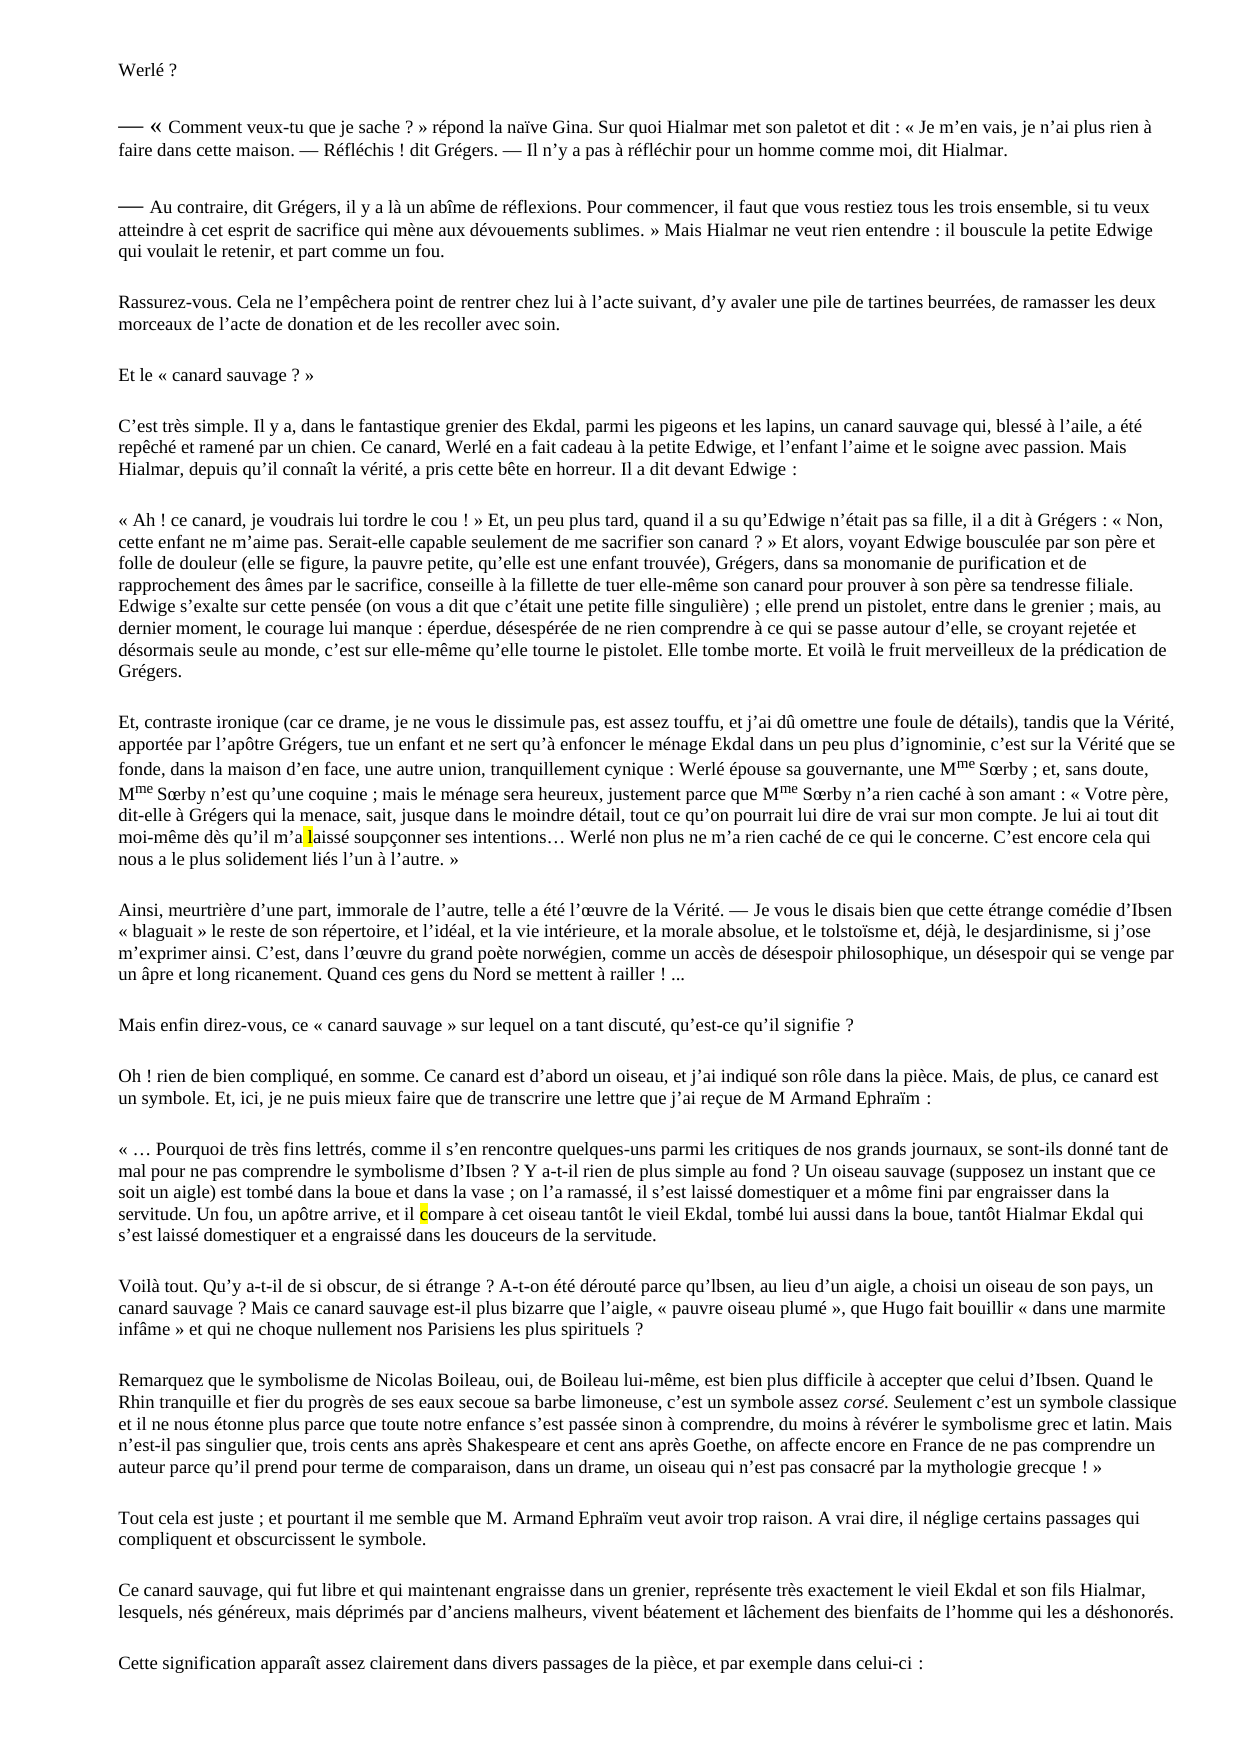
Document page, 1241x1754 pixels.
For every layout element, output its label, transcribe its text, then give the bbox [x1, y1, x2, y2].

text Et, contraste ironique (car ce drame, je ne vous le dissimule pas, est assez touffu, et j’ai dû omettre une foule de détails), tandis que la Vérité, apportée par l’apôtre Grégers, tue un enfant et ne sert qu’à enfoncer le ménage Ekdal dans un peu plus d’ignominie, c’est sur la Vérité que se fonde, dans la maison d’en face, une autre union, tranquillement cynique : Werlé épouse sa gouvernante, une Mme Sœrby ; et, sans doute, Mme Sœrby n’est qu’une coquine ; mais le ménage sera heureux, justement parce que Mme Sœrby n’a rien caché à son amant : « Votre père, dit-elle à Grégers qui la menace, sait, jusque dans le moindre détail, tout ce qu’on pourrait lui dire de vrai sur mon compte. Je lui ai tout dit moi-même dès qu’il m’a laissé soupçonner ses intentions… Werlé non plus ne m’a rien caché de ce qui le concerne. C’est encore cela qui nous a le plus solidement liés l’un à l’autre. » [118, 711, 1181, 869]
text Rassurez-vous. Cela ne l’empêchera point de rentrer chez lui à l’acte suivant, d’y avaler une pile de tartines beurrées, de ramasser les deux morceaux de l’acte de donation et de les recoller avec soin. [118, 291, 1181, 334]
text Ce canard sauvage, qui fut libre et qui maintenant engraisse dans un grenier, représente très exactement le vieil Ekdal et son fils Hialmar, lesquels, nés généreux, mais déprimés par d’anciens malheurs, vivent béatement et lâchement des bienfaits de l’homme qui les a déshonorés. [118, 1579, 1181, 1622]
text Cette signification apparaît assez clairement dans divers passages de la pièce, et par exemple dans celui-ci : [118, 1652, 1181, 1673]
text « Ah ! ce canard, je voudrais lui tordre le cou ! » Et, un peu plus tard, quand il a su qu’Edwige n’était pas sa fille, il a dit à Grégers : « Non, cette enfant ne m’aime pas. Serait-elle capable seulement de me sacrifier son canard ? » Et alors, voyant Edwige bousculée par son père et folle de douleur (elle se figure, la pauvre petite, qu’elle est une enfant trouvée), Grégers, dans sa monomanie de purification et de rapprochement des âmes par le sacrifice, conseille à la fillette de tuer elle-même son canard pour prouver à son père sa tendresse filiale. Edwige s’exalte sur cette pensée (on vous a dit que c’était une petite fille singulière) ; elle prend un pistolet, entre dans le grenier ; mais, au dernier moment, le courage lui manque : éperdue, désespérée de ne rien comprendre à ce qui se passe autour d’elle, se croyant rejetée et désormais seule au monde, c’est sur elle-même qu’elle tourne le pistolet. Elle tombe morte. Et voilà le fruit merveilleux de la prédication de Grégers. [118, 509, 1181, 682]
text Ainsi, meurtrière d’une part, immorale de l’autre, telle a été l’œuvre de la Vérité. — Je vous le disais bien que cette étrange comédie d’Ibsen « blaguait » le reste de son répertoire, et l’idéal, et la vie intérieure, et la morale absolue, et le tolstoïsme et, déjà, le desjardinisme, si j’ose m’exprimer ainsi. C’est, dans l’œuvre du grand poète norwégien, comme un accès de désespoir philosophique, un désespoir qui se venge par un âpre et long ricanement. Quand ces gens du Nord se mettent à railler ! ... [118, 898, 1181, 985]
text — « Comment veux-tu que je sache ? » répond la naïve Gina. Sur quoi Hialmar met son paletot et dit : « Je m’en vais, je n’ai plus rien à faire dans cette maison. — Réfléchis ! dit Grégers. — Il n’y a pas à réfléchir pour un homme comme moi, dit Hialmar. [118, 110, 1181, 160]
text Werlé ? [118, 59, 1181, 81]
text Mais enfin direz-vous, ce « canard sauvage » sur lequel on a tant discuté, qu’est-ce qu’il signifie ? [118, 1014, 1181, 1036]
text Remarquez que le symbolisme de Nicolas Boileau, oui, de Boileau lui-même, est bien plus difficile à accepter que celui d’Ibsen. Quand le Rhin tranquille et fier du progrès de ses eaux secoue sa barbe limoneuse, c’est un symbole assez corsé. Seulement c’est un symbole classique et il ne nous étonne plus parce que toute notre enfance s’est passée sinon à comprendre, du moins à révérer le symbolisme grec et latin. Mais n’est-il pas singulier que, trois cents ans après Shakespeare et cent ans après Goethe, on affecte encore en France de ne pas comprendre un auteur parce qu’il prend pour terme de comparaison, dans un drame, un oiseau qui n’est pas consacré par la mythologie grecque ! » [118, 1369, 1181, 1477]
text Et le « canard sauvage ? » [118, 364, 1181, 385]
text Voilà tout. Qu’y a-t-il de si obscur, de si étrange ? A-t-on été dérouté parce qu’lbsen, au lieu d’un aigle, a choisi un oiseau de son pays, un canard sauvage ? Mais ce canard sauvage est-il plus bizarre que l’aigle, « pauvre oiseau plumé », que Hugo fait bouillir « dans une marmite infâme » et qui ne choque nullement nos Parisiens les plus spirituels ? [118, 1275, 1181, 1340]
text « … Pourquoi de très fins lettrés, comme il s’en rencontre quelques-uns parmi les critiques de nos grands journaux, se sont-ils donné tant de mal pour ne pas comprendre le symbolisme d’Ibsen ? Y a-t-il rien de plus simple au fond ? Un oiseau sauvage (supposez un instant que ce soit un aigle) est tombé dans la boue et dans la vase ; on l’a ramassé, il s’est laissé domestiquer et a môme fini par engraisser dans la servitude. Un fou, un apôtre arrive, et il compare à cet oiseau tantôt le vieil Ekdal, tombé lui aussi dans la boue, tantôt Hialmar Ekdal qui s’est laissé domestiquer et a engraissé dans les douceurs de la servitude. [118, 1138, 1181, 1246]
text C’est très simple. Il y a, dans le fantastique grenier des Ekdal, parmi les pigeons et les lapins, un canard sauvage qui, blessé à l’aile, a été repêché et ramené par un chien. Ce canard, Werlé en a fait cadeau à la petite Edwige, et l’enfant l’aime et le soigne avec passion. Mais Hialmar, depuis qu’il connaît la vérité, a pris cette bête en horreur. Il a dit devant Edwige : [118, 415, 1181, 479]
text Tout cela est juste ; et pourtant il me semble que M. Armand Ephraïm veut avoir trop raison. A vrai dire, il néglige certains passages qui compliquent et obscurcissent le symbole. [118, 1507, 1181, 1550]
text Oh ! rien de bien compliqué, en somme. Ce canard est d’abord un oiseau, et j’ai indiqué son rôle dans la pièce. Mais, de plus, ce canard est un symbole. Et, ici, je ne puis mieux faire que de transcrire une lettre que j’ai reçue de M Armand Ephraïm : [118, 1065, 1181, 1108]
text — Au contraire, dit Grégers, il y a là un abîme de réflexions. Pour commencer, il faut que vous restiez tous les trois ensemble, si tu veux atteindre à cet esprit de sacrifice qui mène aux dévouements sublimes. » Mais Hialmar ne veut rien entendre : il bouscule la petite Edwige qui voulait le retenir, et part comme un fou. [118, 190, 1181, 262]
